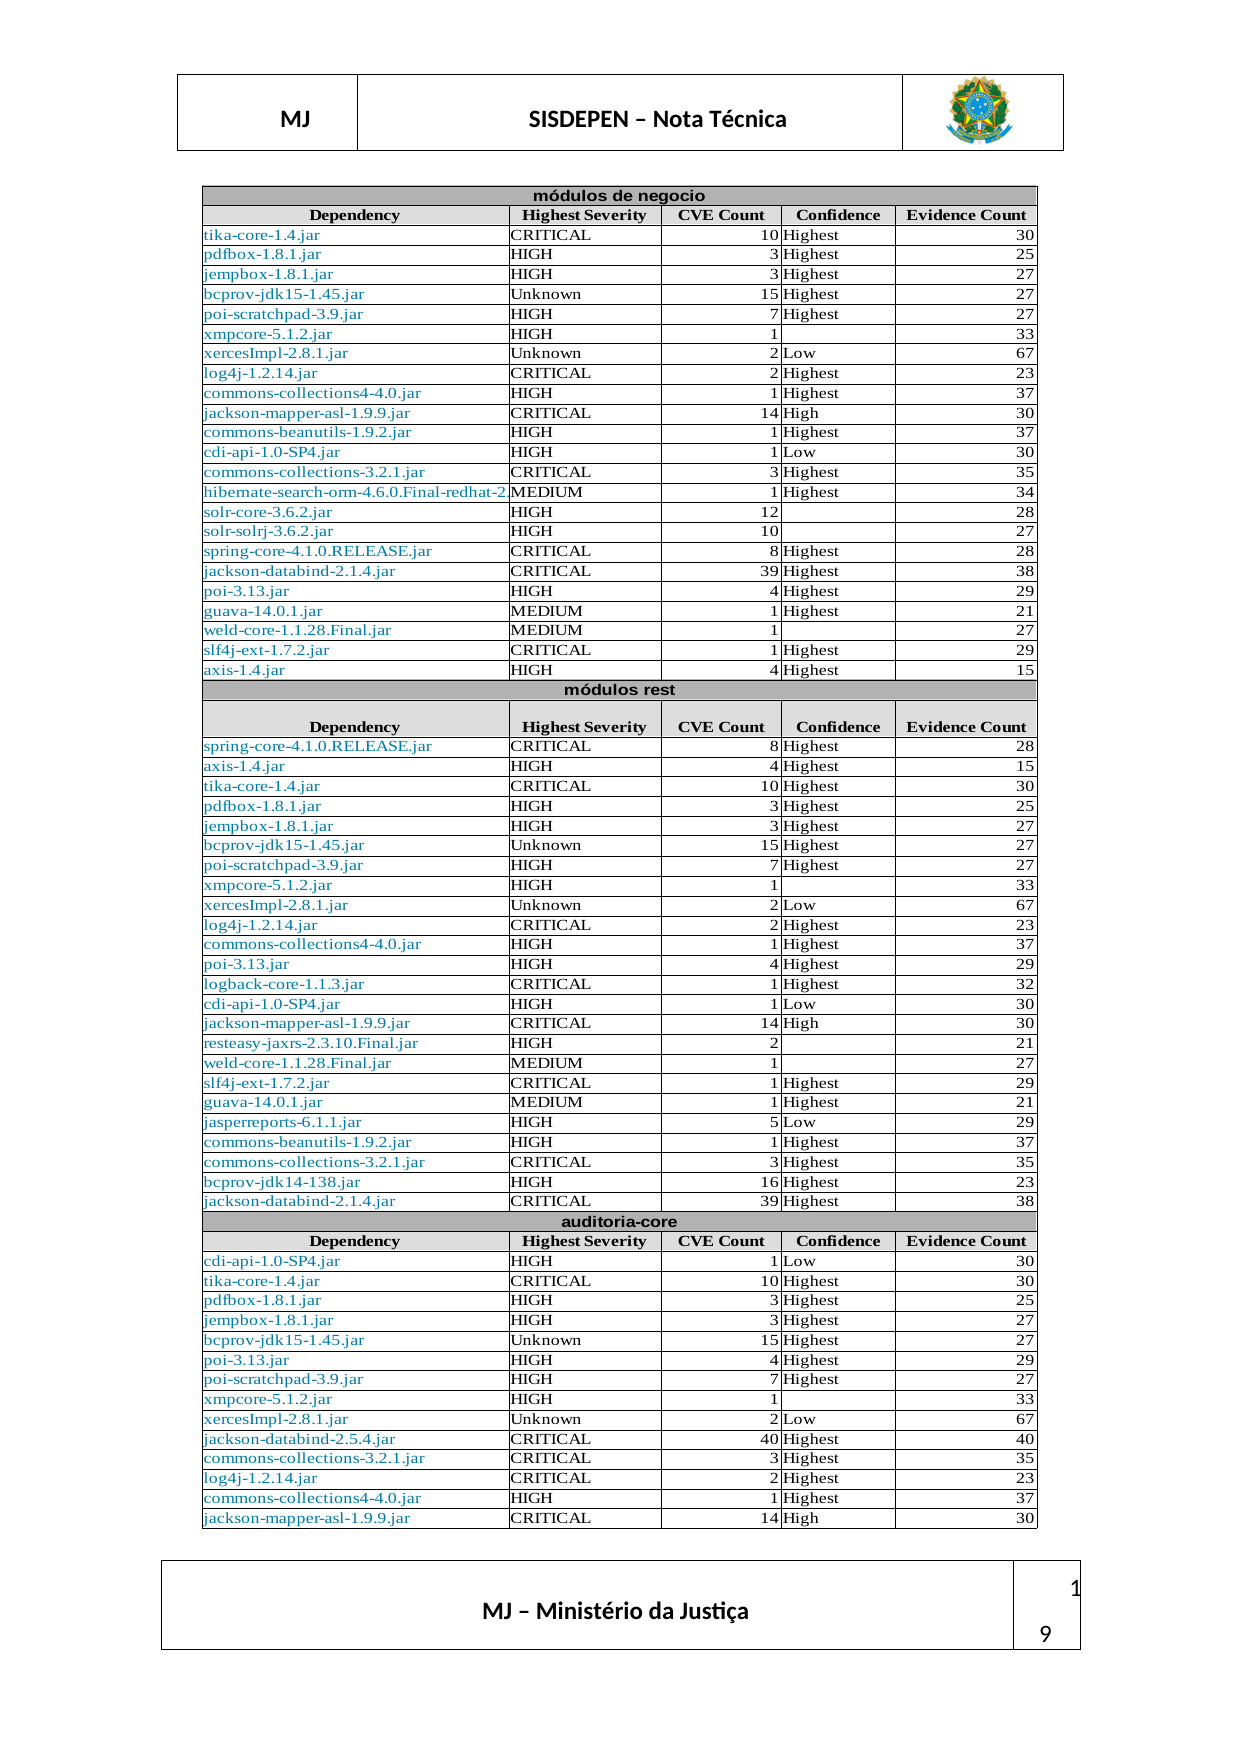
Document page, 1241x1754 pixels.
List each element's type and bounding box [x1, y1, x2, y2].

picture [343, 292, 347, 302]
picture [264, 668, 268, 678]
picture [290, 1295, 295, 1305]
picture [268, 589, 272, 599]
picture [202, 1318, 206, 1328]
picture [343, 982, 347, 992]
picture [352, 408, 357, 418]
picture [389, 411, 393, 421]
picture [202, 1199, 206, 1209]
picture [223, 248, 228, 259]
picture [203, 367, 207, 378]
picture [219, 987, 227, 992]
picture [274, 1334, 278, 1345]
picture [342, 1377, 346, 1387]
picture [299, 233, 303, 243]
picture [202, 569, 206, 579]
picture [269, 903, 275, 913]
picture [202, 824, 206, 834]
picture [376, 743, 383, 751]
picture [229, 648, 233, 658]
picture [222, 292, 228, 302]
picture [370, 390, 379, 396]
picture [274, 1176, 278, 1187]
picture [202, 1437, 206, 1447]
picture [251, 761, 258, 769]
picture [411, 744, 415, 754]
picture [222, 1338, 228, 1348]
picture [310, 1177, 315, 1187]
picture [296, 387, 300, 398]
picture [389, 1021, 393, 1031]
picture [222, 843, 228, 853]
picture [274, 839, 278, 850]
picture [296, 1492, 300, 1503]
picture [255, 606, 260, 616]
picture [277, 899, 281, 910]
picture [300, 252, 304, 262]
picture [313, 486, 319, 497]
picture [311, 883, 315, 893]
picture [352, 1513, 357, 1523]
picture [250, 900, 254, 910]
picture [301, 1492, 305, 1503]
picture [343, 1338, 347, 1348]
picture [240, 1004, 245, 1012]
picture [286, 1276, 293, 1284]
picture [319, 450, 323, 460]
picture [400, 1496, 404, 1506]
picture [274, 859, 280, 870]
picture [310, 840, 315, 850]
picture [202, 411, 206, 421]
picture [203, 1472, 207, 1483]
picture [296, 466, 300, 477]
picture [202, 1120, 206, 1130]
picture [240, 1261, 245, 1269]
picture [301, 387, 305, 398]
picture [290, 801, 295, 811]
picture [255, 1097, 260, 1107]
picture [219, 506, 223, 517]
picture [299, 784, 303, 794]
picture [300, 1298, 304, 1308]
picture [285, 1080, 290, 1088]
picture [287, 1023, 292, 1031]
picture [274, 308, 280, 319]
picture [296, 1156, 300, 1167]
picture [219, 525, 223, 536]
picture [229, 1081, 233, 1091]
picture [279, 1120, 285, 1127]
picture [268, 1358, 272, 1368]
picture [310, 1335, 315, 1345]
picture [299, 1279, 303, 1289]
picture [306, 741, 311, 751]
picture [376, 548, 383, 556]
picture [319, 1002, 323, 1012]
picture [224, 1122, 229, 1130]
picture [286, 781, 293, 789]
picture [203, 919, 207, 930]
picture [264, 764, 268, 774]
picture [370, 941, 379, 947]
picture [287, 1518, 292, 1526]
picture [222, 1180, 228, 1190]
picture [319, 1259, 323, 1269]
picture [301, 938, 305, 949]
picture [286, 230, 293, 238]
picture [404, 1160, 408, 1170]
picture [242, 1120, 252, 1127]
picture [218, 486, 225, 497]
picture [397, 1041, 401, 1051]
picture [310, 289, 315, 299]
picture [352, 1018, 357, 1028]
picture [315, 1140, 322, 1147]
picture [389, 1516, 393, 1526]
picture [273, 549, 282, 556]
picture [301, 466, 305, 477]
picture [311, 332, 315, 342]
picture [279, 426, 286, 437]
picture [202, 1021, 206, 1031]
picture [277, 347, 281, 358]
picture [274, 288, 278, 299]
picture [219, 928, 227, 933]
picture [311, 510, 315, 520]
picture [400, 942, 404, 952]
picture [306, 546, 311, 556]
picture [223, 1294, 228, 1305]
picture [287, 413, 292, 421]
picture [269, 1417, 275, 1427]
picture [219, 376, 227, 381]
picture [202, 1516, 206, 1526]
picture [944, 75, 1020, 149]
picture [306, 979, 311, 989]
picture [268, 962, 272, 972]
picture [343, 843, 347, 853]
picture [290, 249, 295, 259]
picture [342, 863, 346, 873]
picture [277, 1413, 281, 1424]
picture [400, 391, 404, 401]
picture [315, 430, 322, 437]
picture [223, 800, 228, 811]
picture [300, 804, 304, 814]
picture [279, 1136, 286, 1147]
picture [342, 312, 346, 322]
picture [269, 351, 275, 361]
picture [296, 938, 300, 949]
picture [404, 1456, 408, 1466]
picture [240, 452, 245, 460]
picture [203, 978, 207, 989]
picture [411, 549, 415, 559]
picture [301, 1156, 305, 1167]
picture [219, 1481, 227, 1486]
picture [273, 744, 282, 751]
picture [250, 1414, 254, 1424]
picture [250, 348, 254, 358]
picture [370, 1495, 379, 1501]
picture [301, 1452, 305, 1463]
picture [285, 647, 290, 655]
picture [202, 272, 206, 282]
picture [261, 1120, 267, 1130]
picture [251, 665, 258, 673]
picture [404, 470, 408, 480]
picture [311, 1397, 315, 1407]
picture [274, 1373, 280, 1384]
picture [296, 1452, 300, 1463]
